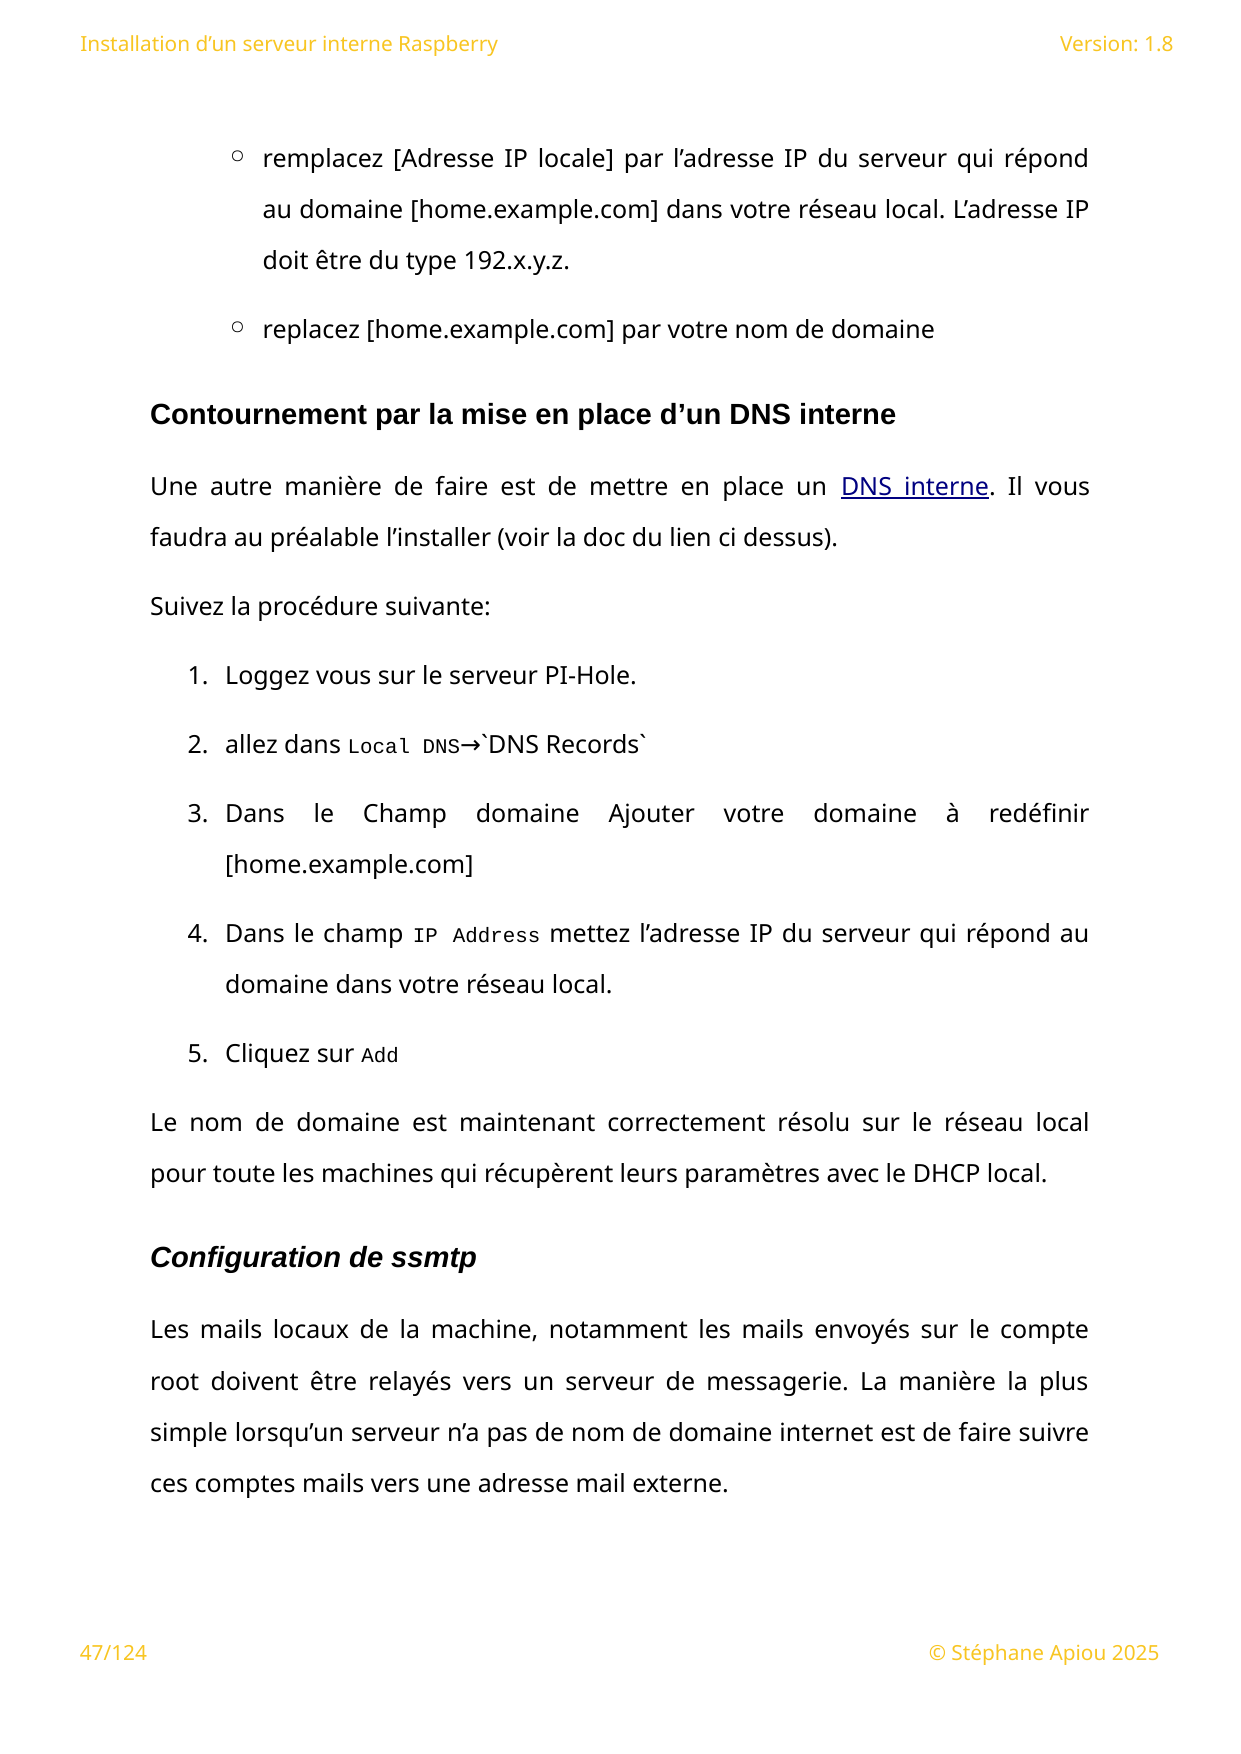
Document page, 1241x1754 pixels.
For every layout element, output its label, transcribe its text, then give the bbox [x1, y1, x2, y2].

list allez dans Local DNS→`DNS Records` [187, 726, 1090, 761]
subtitle Configuration de ssmtp [150, 1240, 1090, 1274]
list replacez [home.example.com] par votre nom de domaine [225, 312, 1090, 346]
list Cliquez sur Add [187, 1035, 1090, 1069]
text Les mails locaux de la machine, notamment les mails envoyés sur le compte root doivent être relayés vers un serveur de messagerie. La manière la plus simple lorsqu’un serveur n’a pas de nom de domaine internet est de faire suivre ces comptes mails vers une adresse mail externe. [150, 1312, 1090, 1499]
subtitle Contournement par la mise en place d’un DNS interne [150, 397, 1090, 430]
text Suivez la procédure suivante: [150, 588, 1090, 623]
list remplacez [Adresse IP locale] par l’adresse IP du serveur qui répond au domaine [home.example.com] dans votre réseau local. L’adresse IP doit être du type 192.x.y.z. [225, 141, 1090, 277]
list Dans le champ IP Address mettez l’adresse IP du serveur qui répond au domaine dans votre réseau local. [187, 915, 1090, 1001]
text Le nom de domaine est maintenant correctement résolu sur le réseau local pour toute les machines qui récupèrent leurs paramètres avec le DHCP local. [150, 1104, 1090, 1189]
list Dans le Champ domaine Ajouter votre domaine à redéfinir [home.example.com] [187, 795, 1090, 881]
list Loggez vous sur le serveur PI-Hole. [187, 657, 1090, 692]
text Une autre manière de faire est de mettre en place un DNS interne. Il vous faudra au préalable l’installer (voir la doc du lien ci dessus). [150, 468, 1090, 554]
